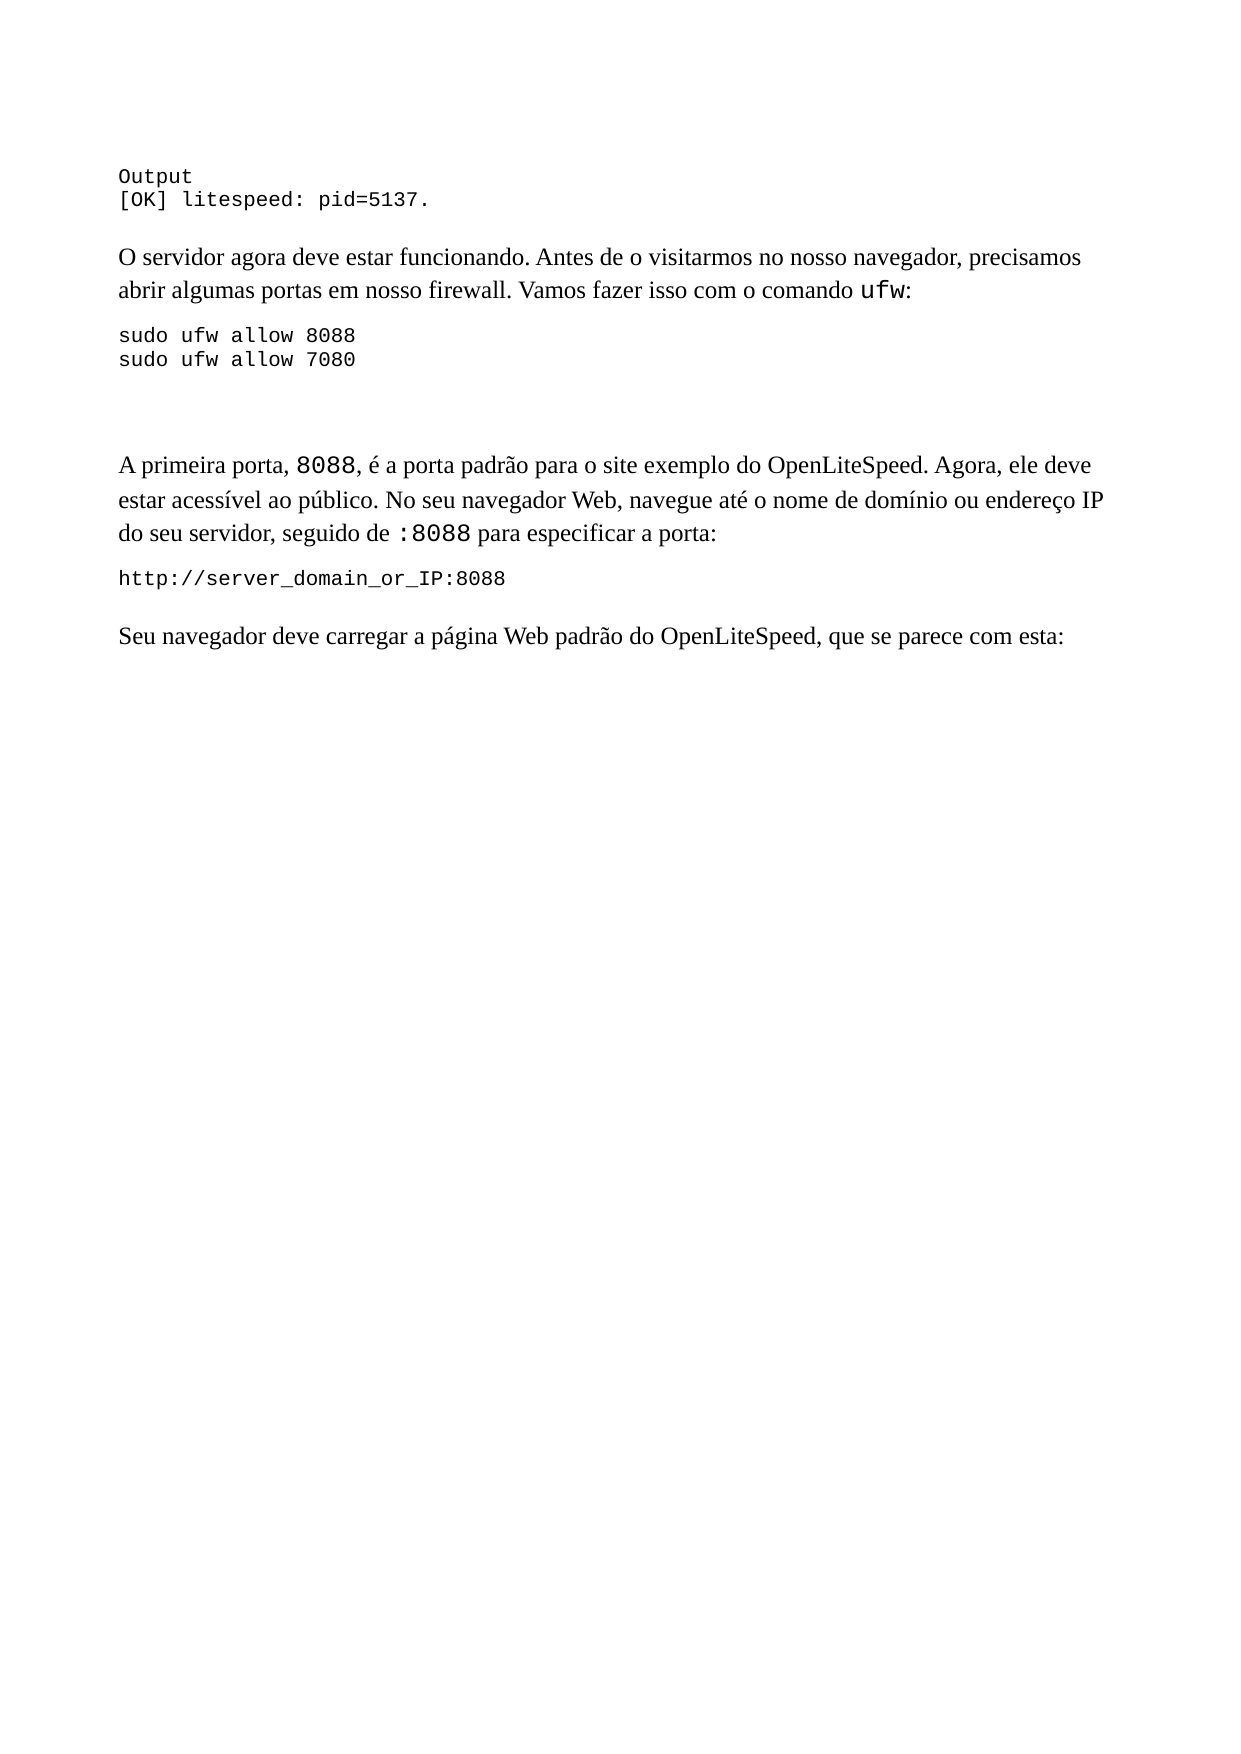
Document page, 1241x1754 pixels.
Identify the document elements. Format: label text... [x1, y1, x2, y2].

text O servidor agora deve estar funcionando. Antes de o visitarmos no nosso navegador, precisamos abrir algumas portas em nosso firewall. Vamos fazer isso com o comando ufw: [118, 242, 1122, 306]
text Seu navegador deve carregar a página Web padrão do OpenLiteSpeed, que se parece com esta: [118, 621, 1122, 650]
text Output [118, 166, 1122, 189]
text sudo ufw allow 7080 [118, 349, 1122, 373]
text sudo ufw allow 8088 [118, 326, 1122, 349]
text A primeira porta, 8088, é a porta padrão para o site exemplo do OpenLiteSpeed. Agora, ele deve estar acessível ao público. No seu navegador Web, navegue até o nome de domínio ou endereço IP do seu servidor, seguido de :8088 para especificar a porta: [118, 450, 1122, 549]
text [OK] litespeed: pid=5137. [118, 189, 1122, 213]
text http://server_domain_or_IP:8088 [118, 568, 1122, 592]
